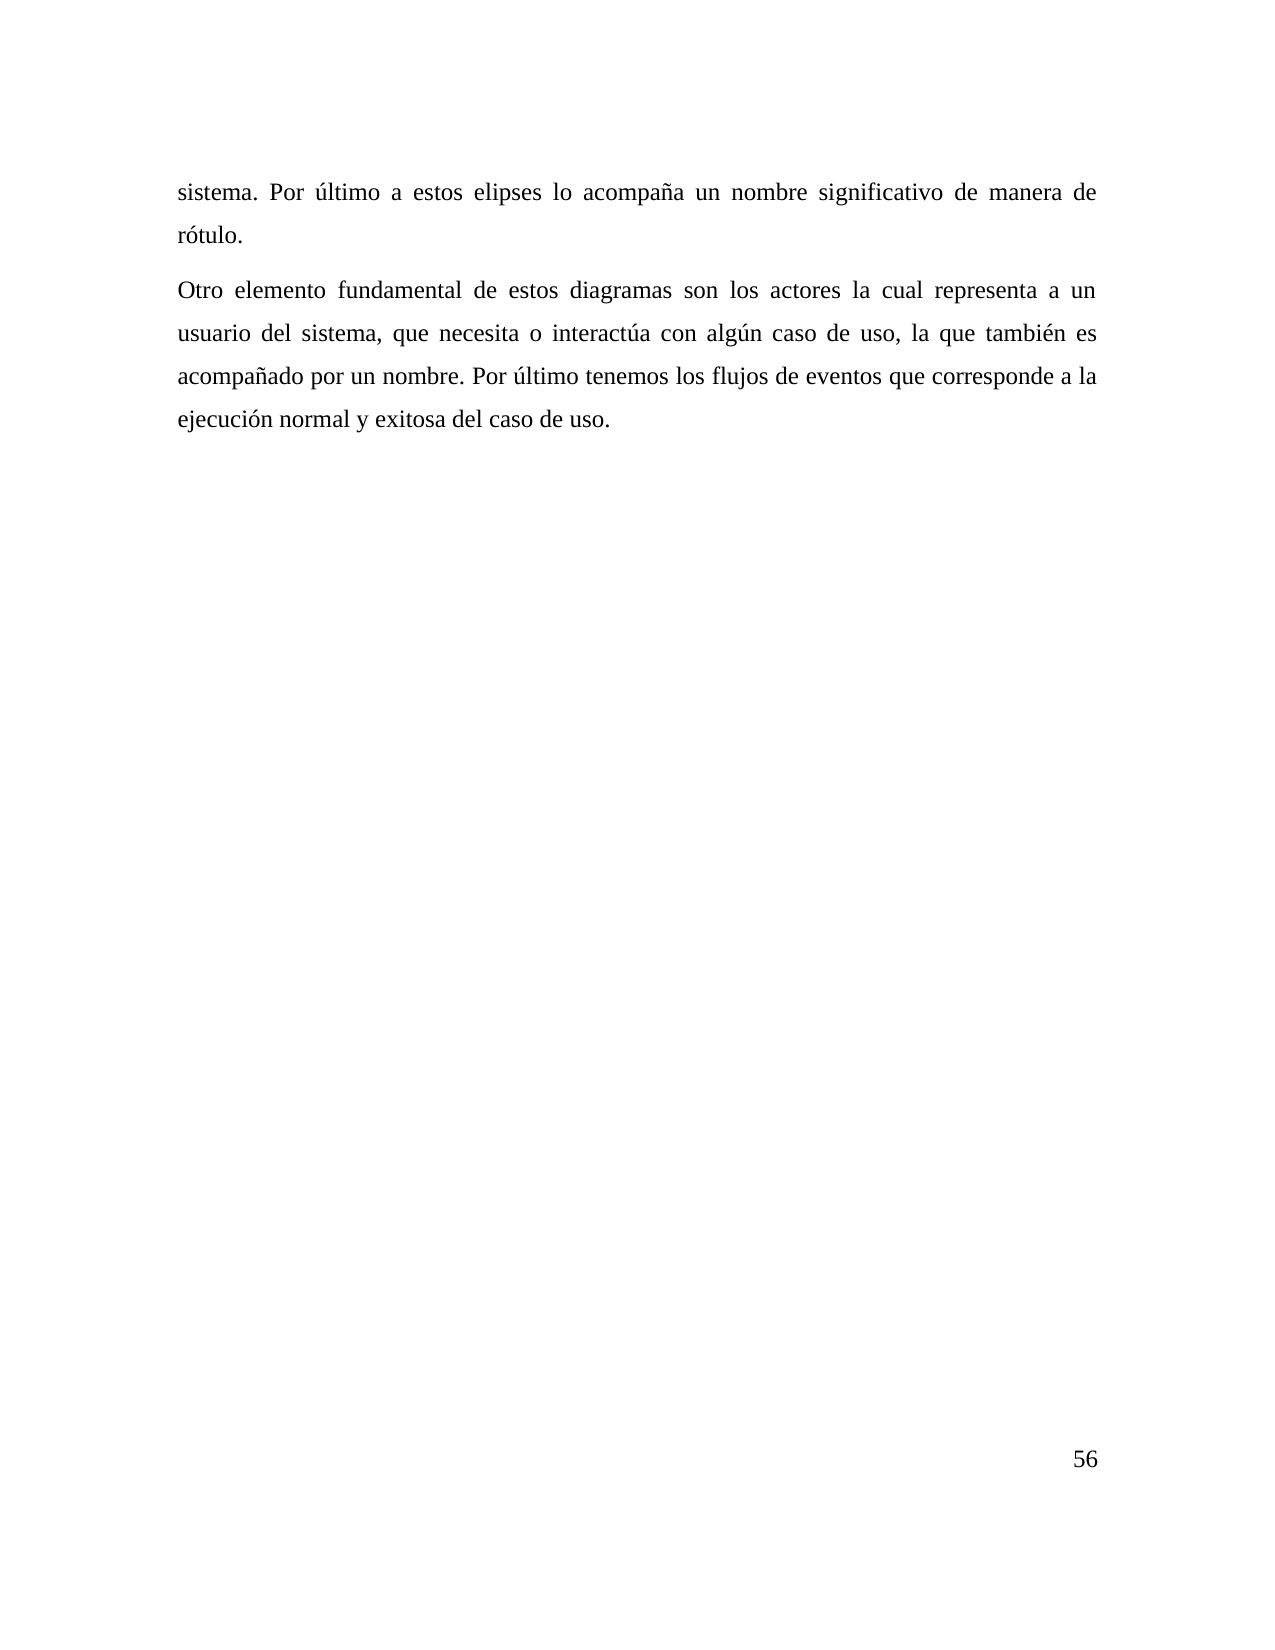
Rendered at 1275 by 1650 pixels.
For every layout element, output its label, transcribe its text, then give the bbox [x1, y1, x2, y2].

text Otro elemento fundamental de estos diagramas son los actores la cual representa a un usuario del sistema, que necesita o interactúa con algún caso de uso, la que también es acompañado por un nombre. Por último tenemos los flujos de eventos que corresponde a la ejecución normal y exitosa del caso de uso. [177, 275, 1098, 433]
text sistema. Por último a estos elipses lo acompaña un nombre significativo de manera de rótulo. [177, 177, 1098, 249]
